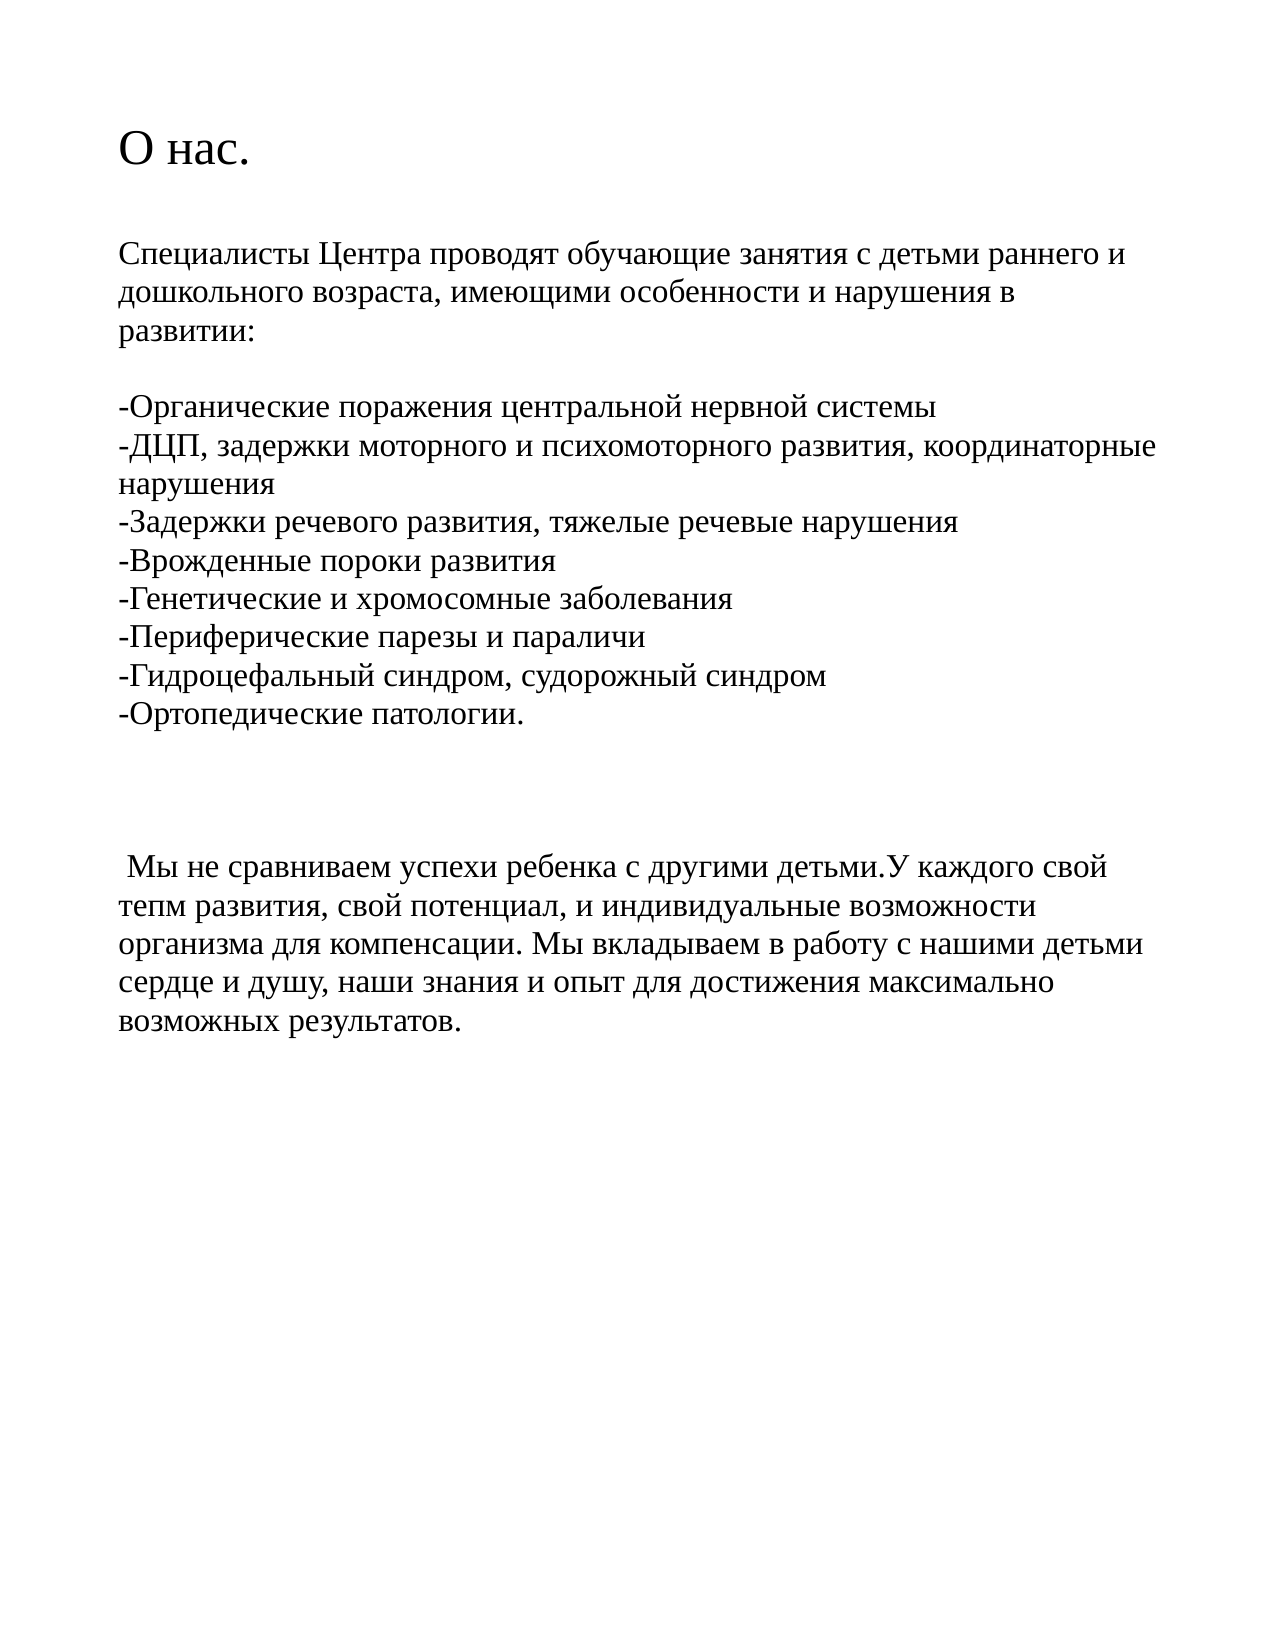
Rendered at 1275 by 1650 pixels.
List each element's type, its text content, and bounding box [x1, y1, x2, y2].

text -ДЦП, задержки моторного и психомоторного развития, координаторные нарушения [118, 425, 1157, 501]
text Специалисты Центра проводят обучающие занятия с детьми раннего и дошкольного возраста, имеющими особенности и нарушения в развитии: [118, 233, 1157, 348]
text -Генетические и хромосомные заболевания [118, 578, 1157, 616]
text Мы не сравниваем успехи ребенка с другими детьми.У каждого свой тепм развития, свой потенциал, и индивидуальные возможности организма для компенсации. Мы вкладываем в работу с нашими детьми сердце и душу, наши знания и опыт для достижения максимально возможных результатов. [118, 846, 1157, 1038]
text -Периферические парезы и параличи [118, 616, 1157, 655]
text О нас. [118, 118, 1157, 176]
text -Гидроцефальный синдром, судорожный синдром [118, 655, 1157, 693]
text -Ортопедические патологии. [118, 693, 1157, 731]
text -Врожденные пороки развития [118, 540, 1157, 578]
text -Органические поражения центральной нервной системы [118, 386, 1157, 425]
text -Задержки речевого развития, тяжелые речевые нарушения [118, 501, 1157, 540]
